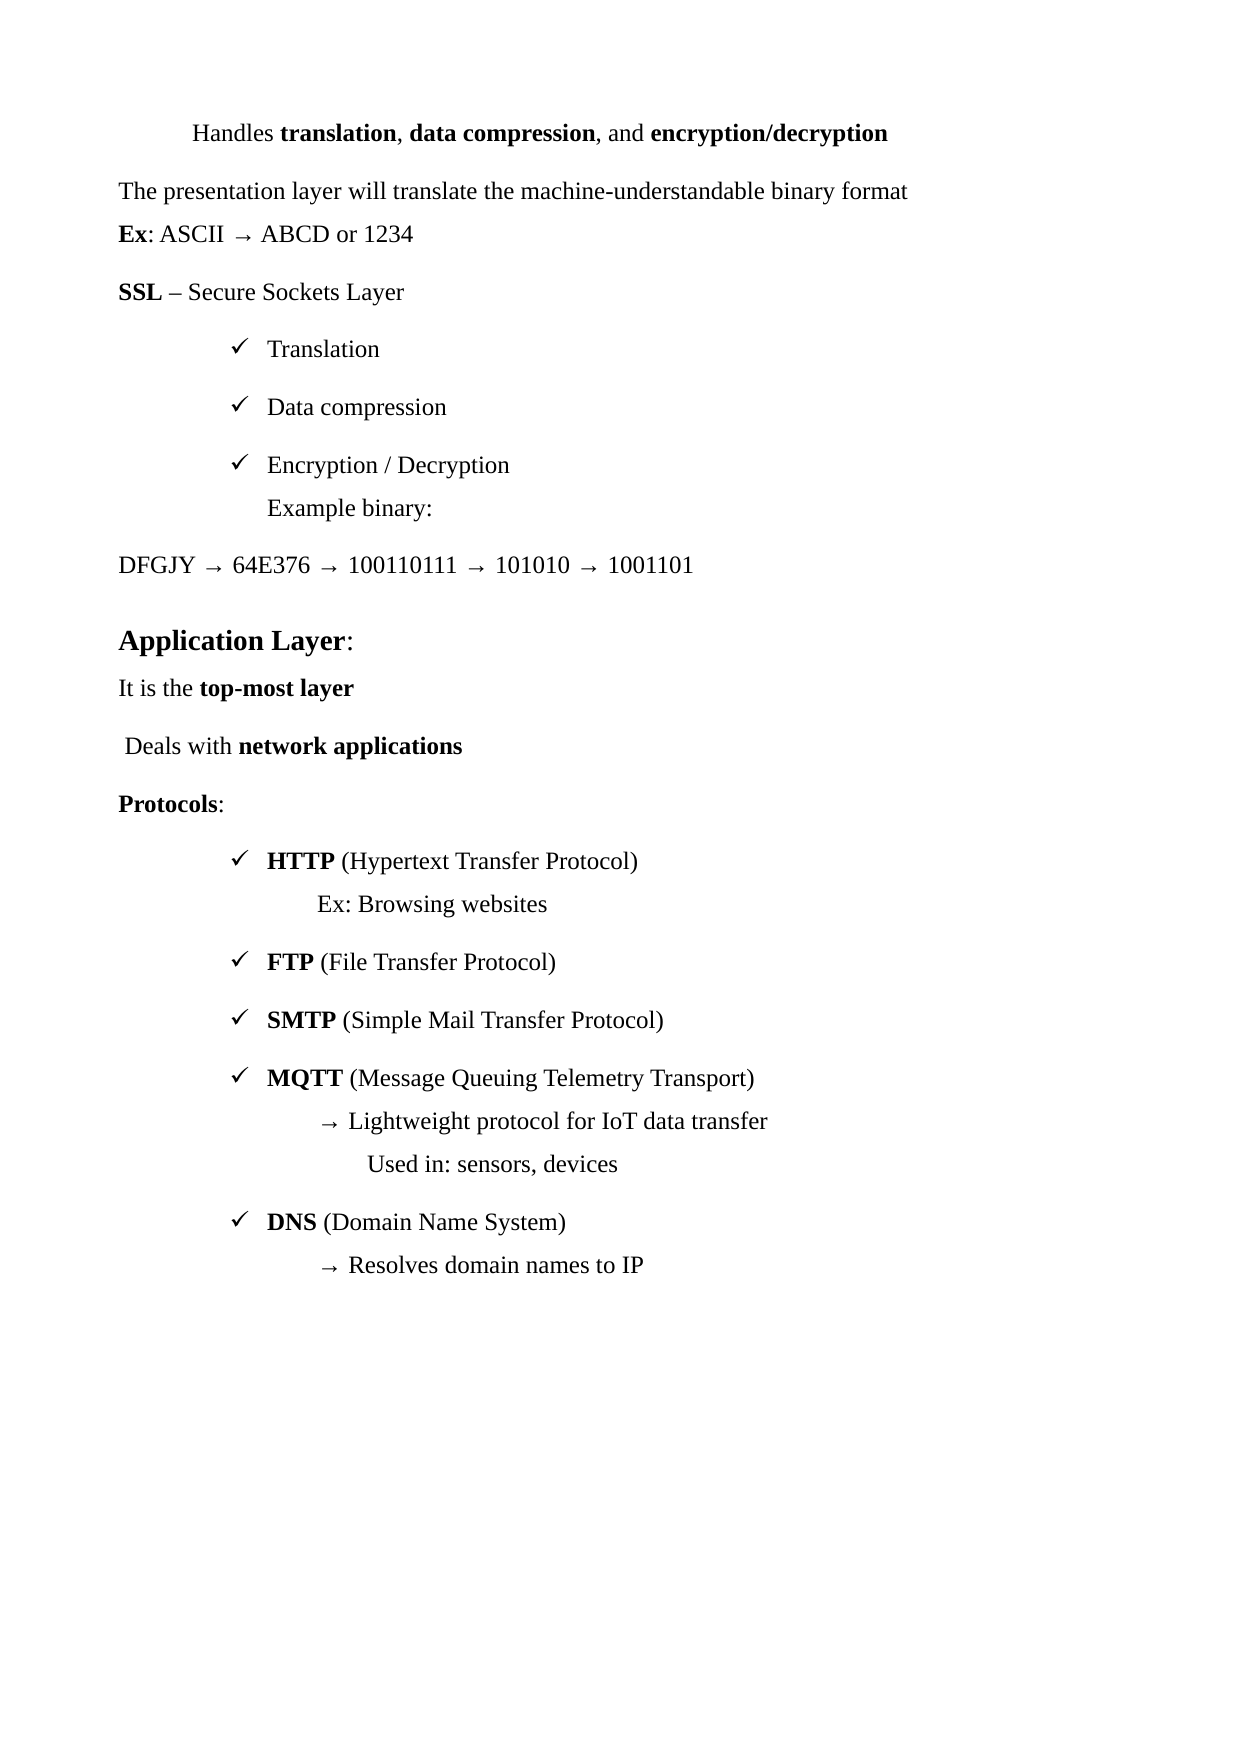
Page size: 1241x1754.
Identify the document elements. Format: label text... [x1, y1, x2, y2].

text Protocols: [118, 789, 1122, 817]
subtitle Application Layer: [118, 623, 1122, 656]
text The presentation layer will translate the machine-understandable binary format Ex: ASCII → ABCD or 1234 [118, 176, 1122, 248]
list FTP (File Transfer Protocol) [229, 947, 1122, 976]
text It is the top-most layer [118, 673, 1122, 702]
list Encryption / Decryption Example binary: [229, 450, 1122, 522]
list DNS (Domain Name System) → Resolves domain names to IP [229, 1207, 1122, 1278]
list Translation [229, 334, 1122, 363]
list SMTP (Simple Mail Transfer Protocol) [229, 1005, 1122, 1034]
text SSL – Secure Sockets Layer [118, 277, 1122, 305]
list HTTP (Hypertext Transfer Protocol) Ex: Browsing websites [229, 846, 1122, 918]
text Deals with network applications [118, 731, 1122, 760]
list Data compression [229, 392, 1122, 421]
list MQTT (Message Queuing Telemetry Transport) → Lightweight protocol for IoT data transfer Used in: sensors, devices [229, 1063, 1122, 1178]
text Handles translation, data compression, and encryption/decryption [192, 118, 1122, 147]
text DFGJY → 64E376 → 100110111 → 101010 → 1001101 [118, 551, 1122, 579]
